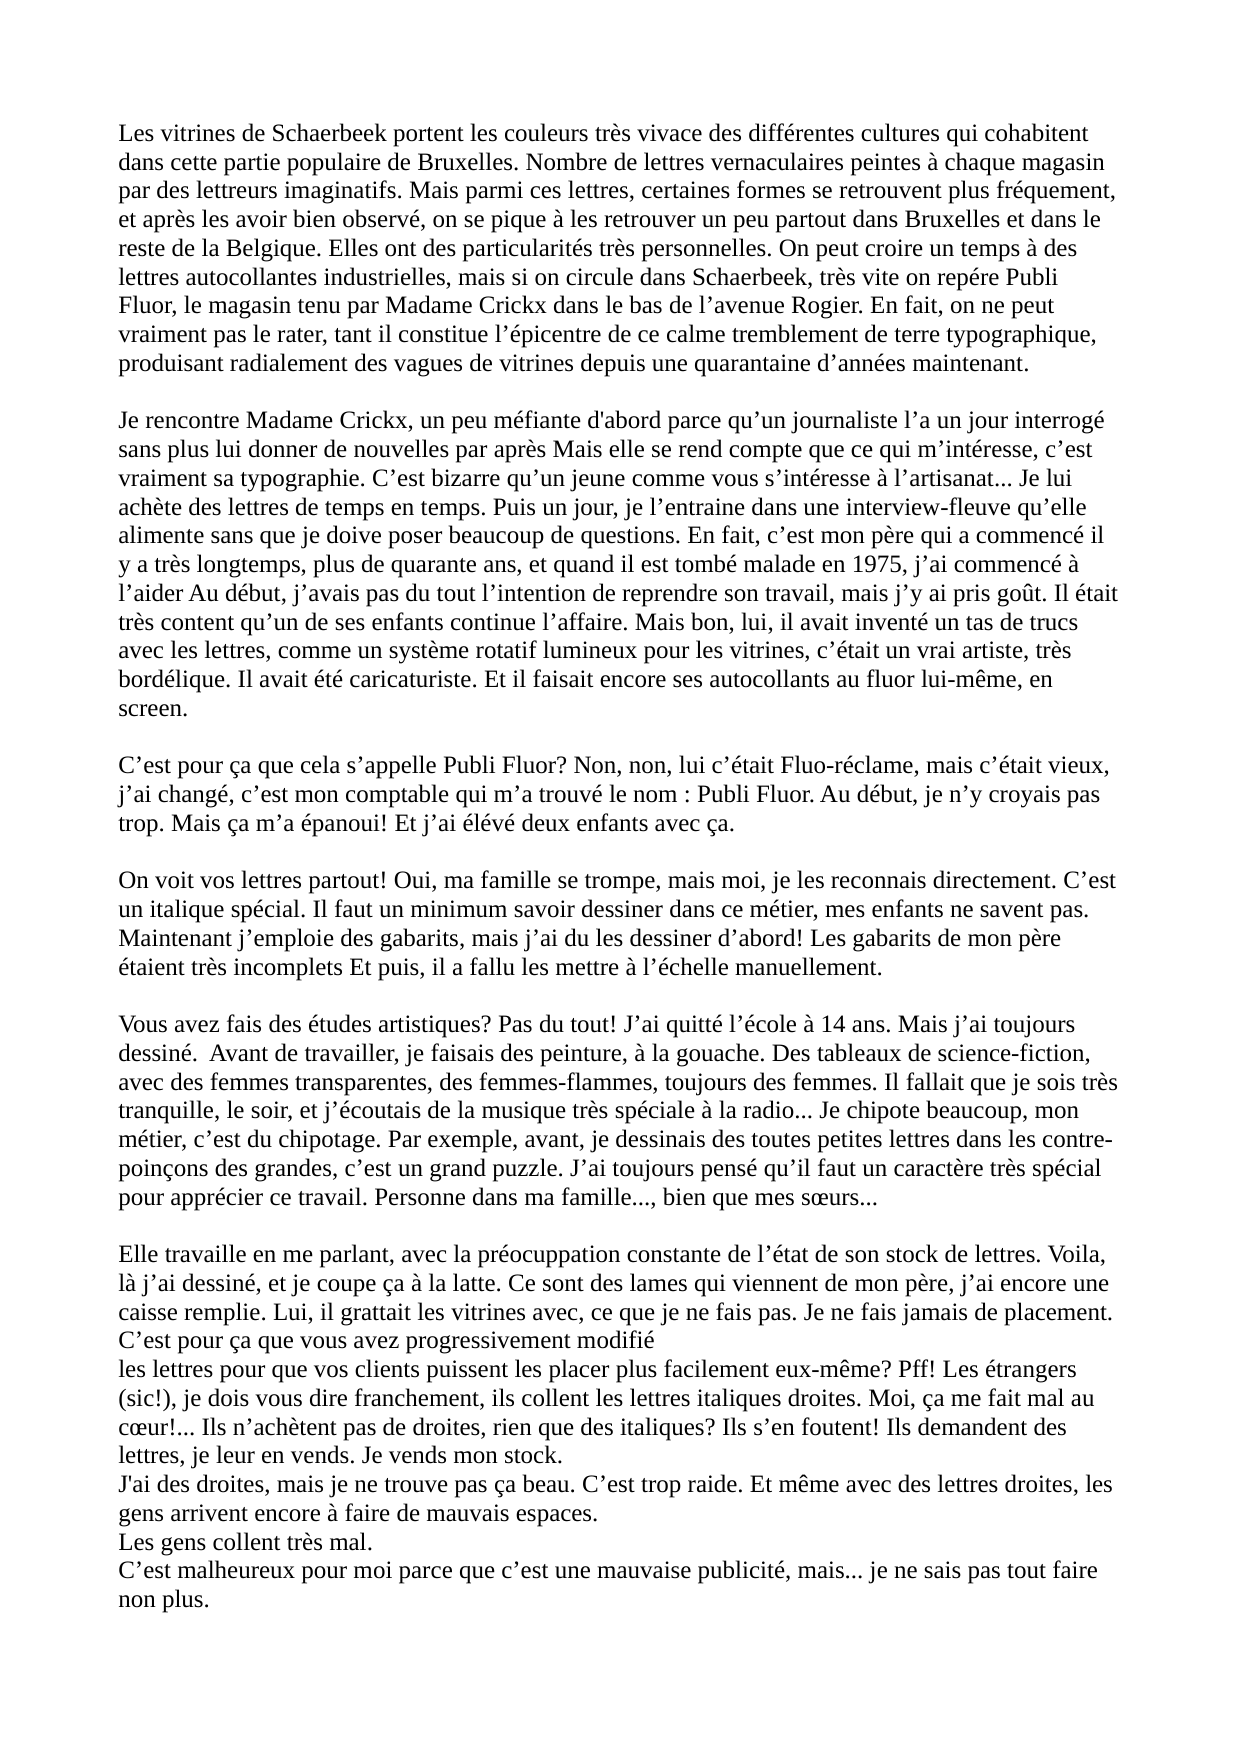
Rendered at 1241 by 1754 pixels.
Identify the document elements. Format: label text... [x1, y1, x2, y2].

text C’est pour ça que cela s’appelle Publi Fluor? Non, non, lui c’était Fluo-réclame, mais c’était vieux, j’ai changé, c’est mon comptable qui m’a trouvé le nom : Publi Fluor. Au début, je n’y croyais pas trop. Mais ça m’a épanoui! Et j’ai élévé deux enfants avec ça. [118, 751, 1122, 837]
text Je rencontre Madame Crickx, un peu méfiante d'abord parce qu’un journaliste l’a un jour interrogé sans plus lui donner de nouvelles par après Mais elle se rend compte que ce qui m’intéresse, c’est vraiment sa typographie. C’est bizarre qu’un jeune comme vous s’intéresse à l’artisanat... Je lui achète des lettres de temps en temps. Puis un jour, je l’entraine dans une interview-fleuve qu’elle alimente sans que je doive poser beaucoup de questions. En fait, c’est mon père qui a commencé il y a très longtemps, plus de quarante ans, et quand il est tombé malade en 1975, j’ai commencé à l’aider Au début, j’avais pas du tout l’intention de reprendre son travail, mais j’y ai pris goût. Il était très content qu’un de ses enfants continue l’affaire. Mais bon, lui, il avait inventé un tas de trucs avec les lettres, comme un système rotatif lumineux pour les vitrines, c’était un vrai artiste, très bordélique. Il avait été caricaturiste. Et il faisait encore ses autocollants au fluor lui-même, en screen. [118, 406, 1122, 722]
text C’est malheureux pour moi parce que c’est une mauvaise publicité, mais... je ne sais pas tout faire non plus. [118, 1556, 1122, 1613]
text Elle travaille en me parlant, avec la préocuppation constante de l’état de son stock de lettres. Voila, là j’ai dessiné, et je coupe ça à la latte. Ce sont des lames qui viennent de mon père, j’ai encore une caisse remplie. Lui, il grattait les vitrines avec, ce que je ne fais pas. Je ne fais jamais de placement. C’est pour ça que vous avez progressivement modifié [118, 1239, 1122, 1354]
text On voit vos lettres partout! Oui, ma famille se trompe, mais moi, je les reconnais directement. C’est un italique spécial. Il faut un minimum savoir dessiner dans ce métier, mes enfants ne savent pas. Maintenant j’emploie des gabarits, mais j’ai du les dessiner d’abord! Les gabarits de mon père étaient très incomplets Et puis, il a fallu les mettre à l’échelle manuellement. [118, 866, 1122, 981]
text les lettres pour que vos clients puissent les placer plus facilement eux-même? Pff! Les étrangers (sic!), je dois vous dire franchement, ils collent les lettres italiques droites. Moi, ça me fait mal au cœur!... Ils n’achètent pas de droites, rien que des italiques? Ils s’en foutent! Ils demandent des lettres, je leur en vends. Je vends mon stock. [118, 1354, 1122, 1469]
text Vous avez fais des études artistiques? Pas du tout! J’ai quitté l’école à 14 ans. Mais j’ai toujours dessiné. Avant de travailler, je faisais des peinture, à la gouache. Des tableaux de science-fiction, avec des femmes transparentes, des femmes-flammes, toujours des femmes. Il fallait que je sois très tranquille, le soir, et j’écoutais de la musique très spéciale à la radio... Je chipote beaucoup, mon métier, c’est du chipotage. Par exemple, avant, je dessinais des toutes petites lettres dans les contre-poinçons des grandes, c’est un grand puzzle. J’ai toujours pensé qu’il faut un caractère très spécial pour apprécier ce travail. Personne dans ma famille..., bien que mes sœurs... [118, 1009, 1122, 1211]
text Les gens collent très mal. [118, 1527, 1122, 1556]
text J'ai des droites, mais je ne trouve pas ça beau. C’est trop raide. Et même avec des lettres droites, les gens arrivent encore à faire de mauvais espaces. [118, 1469, 1122, 1527]
text Les vitrines de Schaerbeek portent les couleurs très vivace des différentes cultures qui cohabitent dans cette partie populaire de Bruxelles. Nombre de lettres vernaculaires peintes à chaque magasin par des lettreurs imaginatifs. Mais parmi ces lettres, certaines formes se retrouvent plus fréquement, et après les avoir bien observé, on se pique à les retrouver un peu partout dans Bruxelles et dans le reste de la Belgique. Elles ont des particularités très personnelles. On peut croire un temps à des lettres autocollantes industrielles, mais si on circule dans Schaerbeek, très vite on repére Publi Fluor, le magasin tenu par Madame Crickx dans le bas de l’avenue Rogier. En fait, on ne peut vraiment pas le rater, tant il constitue l’épicentre de ce calme tremblement de terre typographique, produisant radialement des vagues de vitrines depuis une quarantaine d’années maintenant. [118, 118, 1122, 377]
